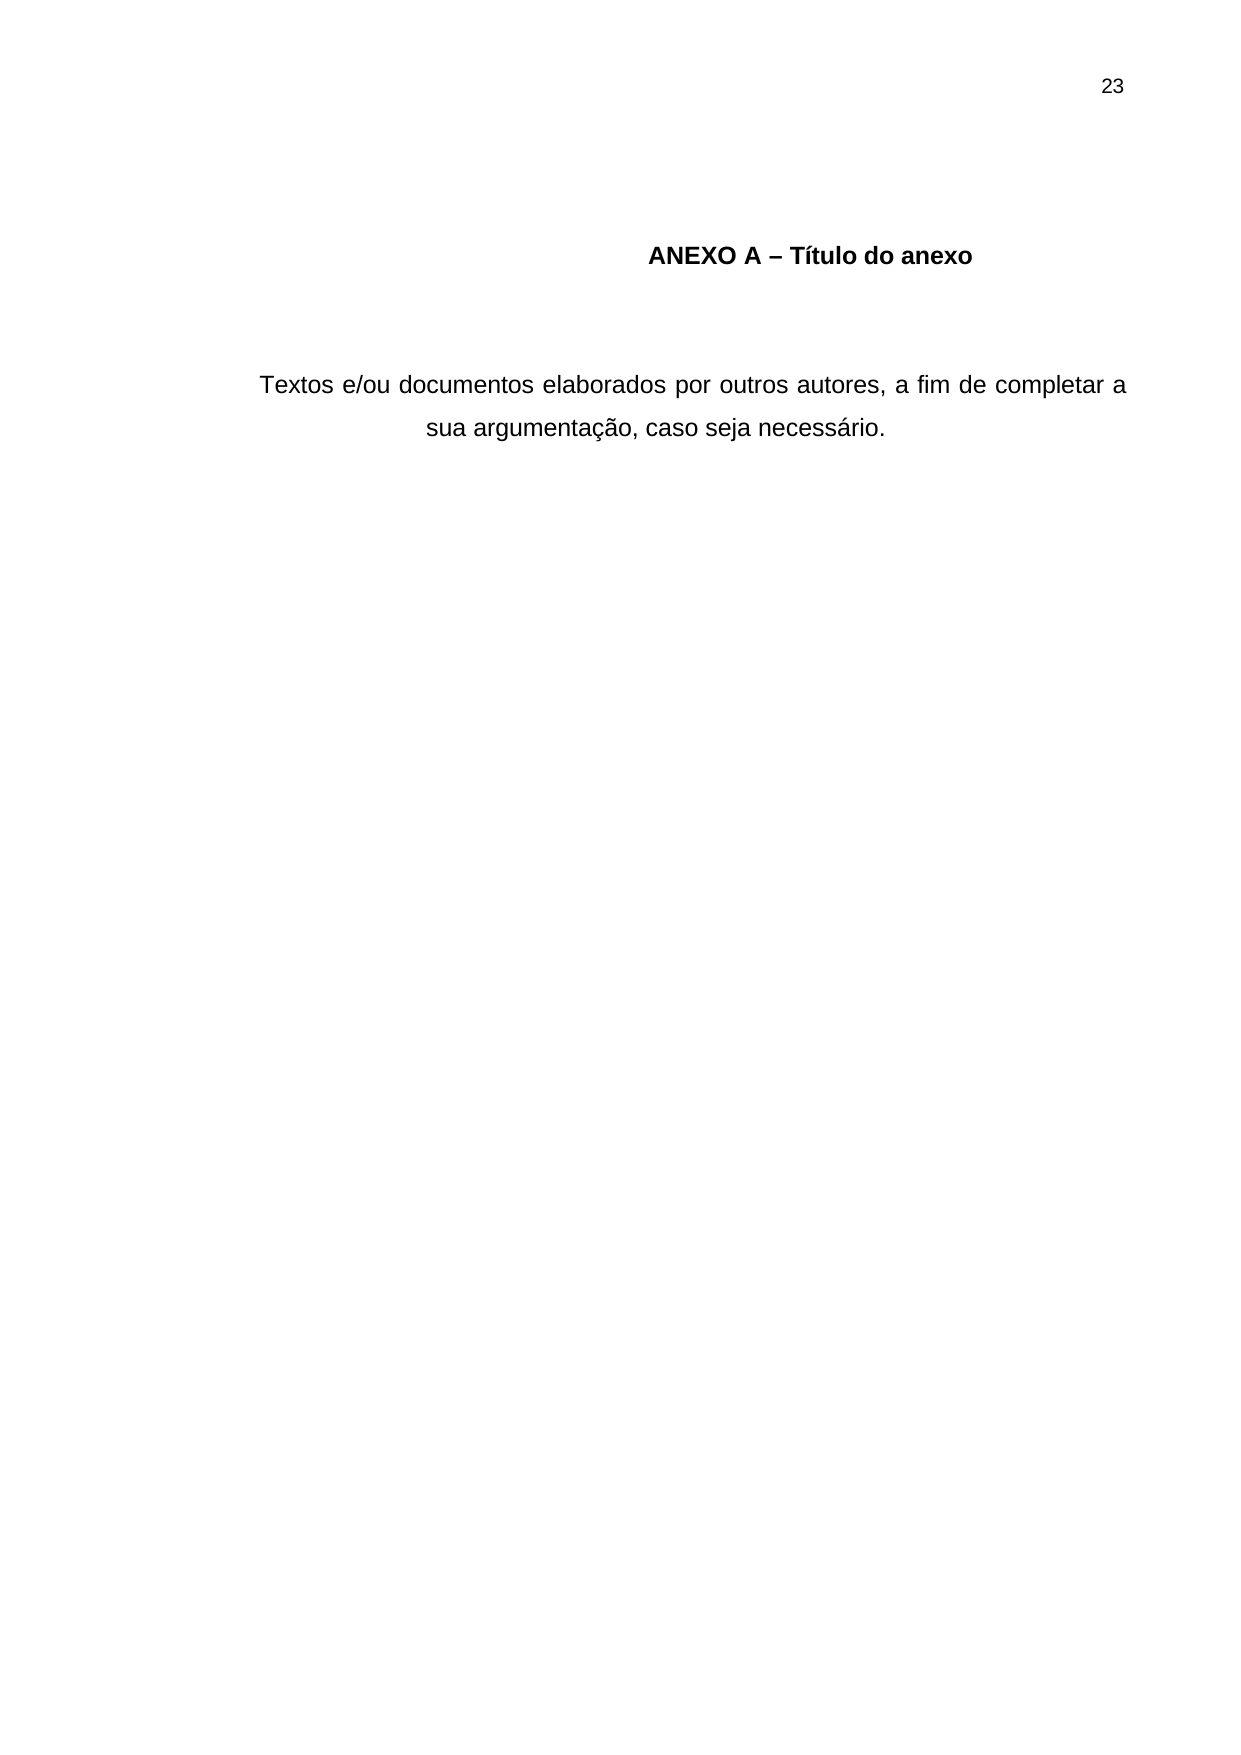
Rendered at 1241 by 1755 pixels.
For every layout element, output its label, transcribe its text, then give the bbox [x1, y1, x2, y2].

text ANEXO A – Título do anexo [486, 241, 1134, 270]
text Textos e/ou documentos elaborados por outros autores, a fim de completar a sua argumentação, caso seja necessário. [177, 370, 1134, 442]
